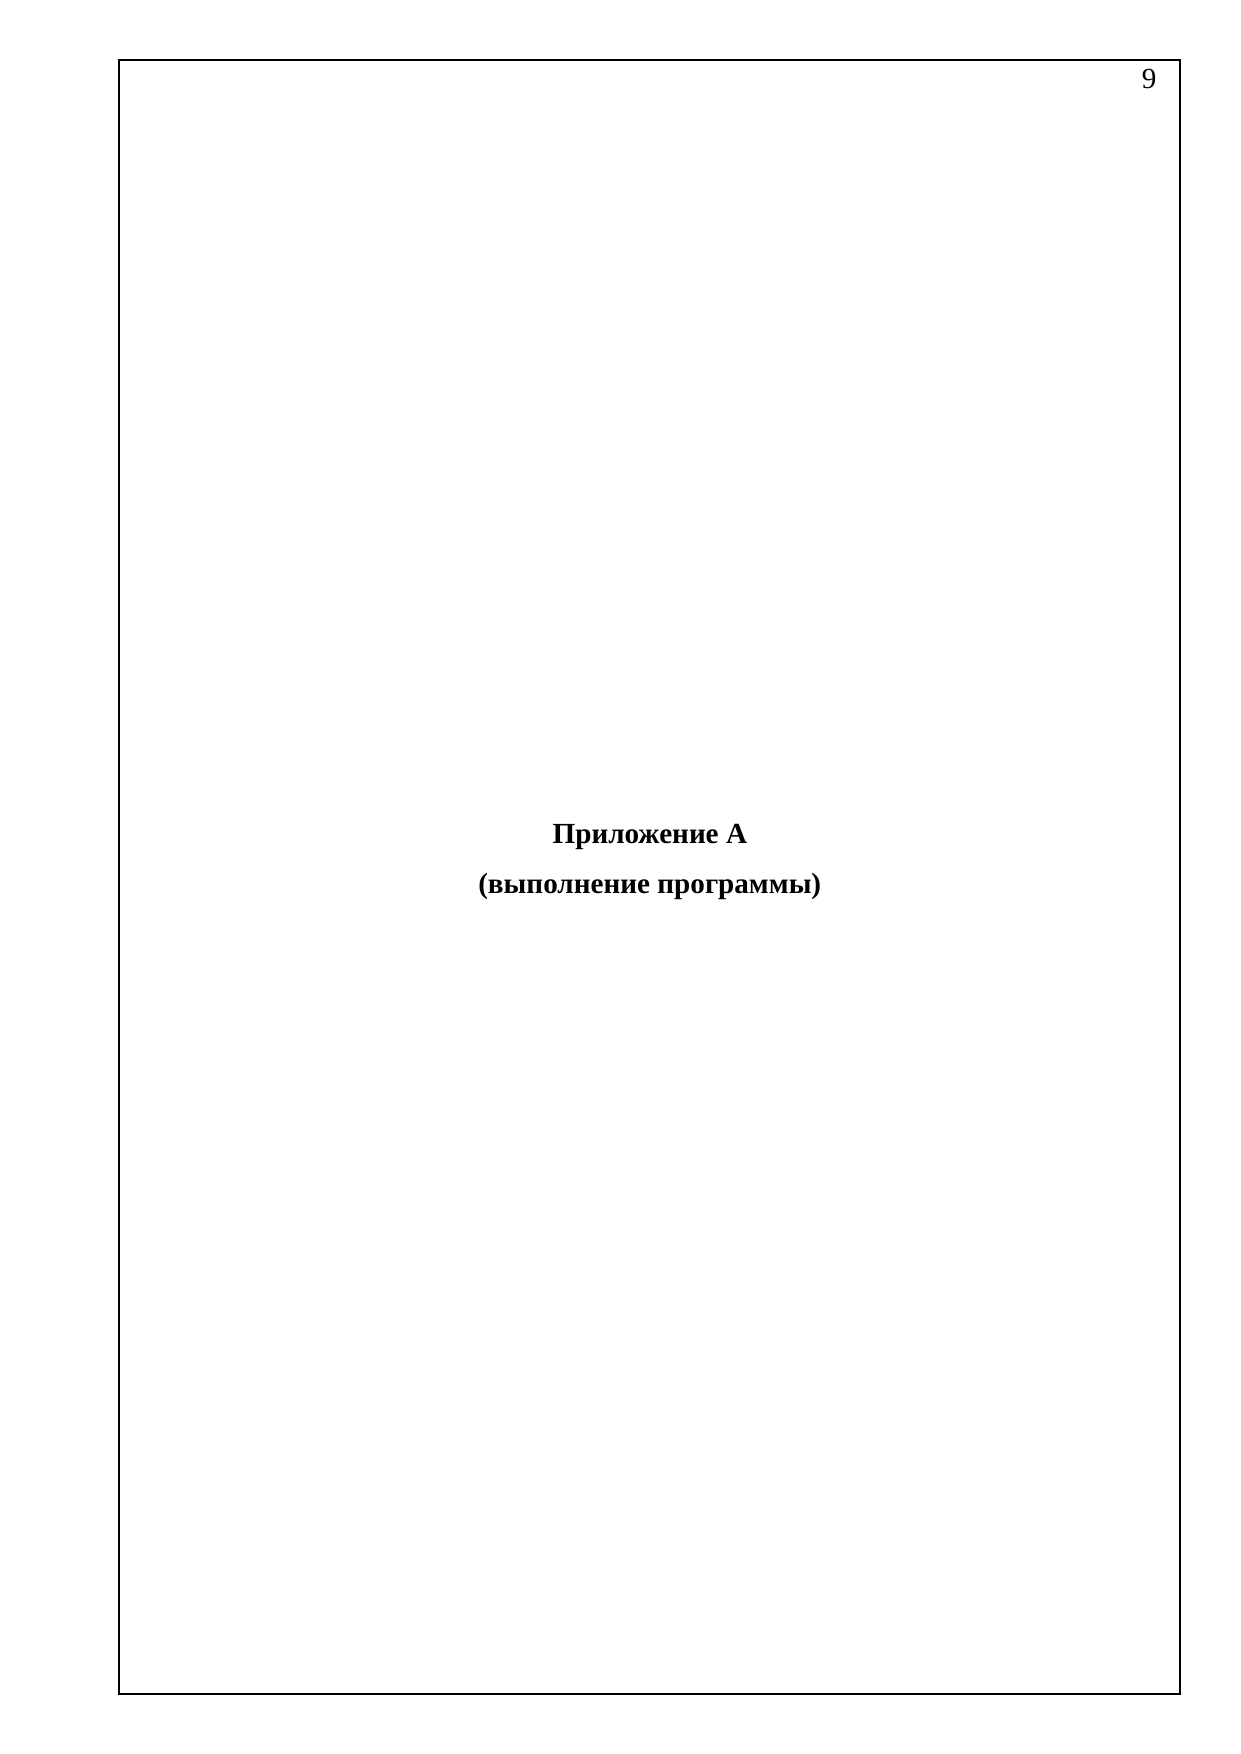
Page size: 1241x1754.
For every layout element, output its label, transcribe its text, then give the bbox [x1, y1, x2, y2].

text Приложение А [120, 816, 1179, 849]
text 9 [120, 61, 1179, 95]
text (выполнение программы) [120, 866, 1179, 900]
